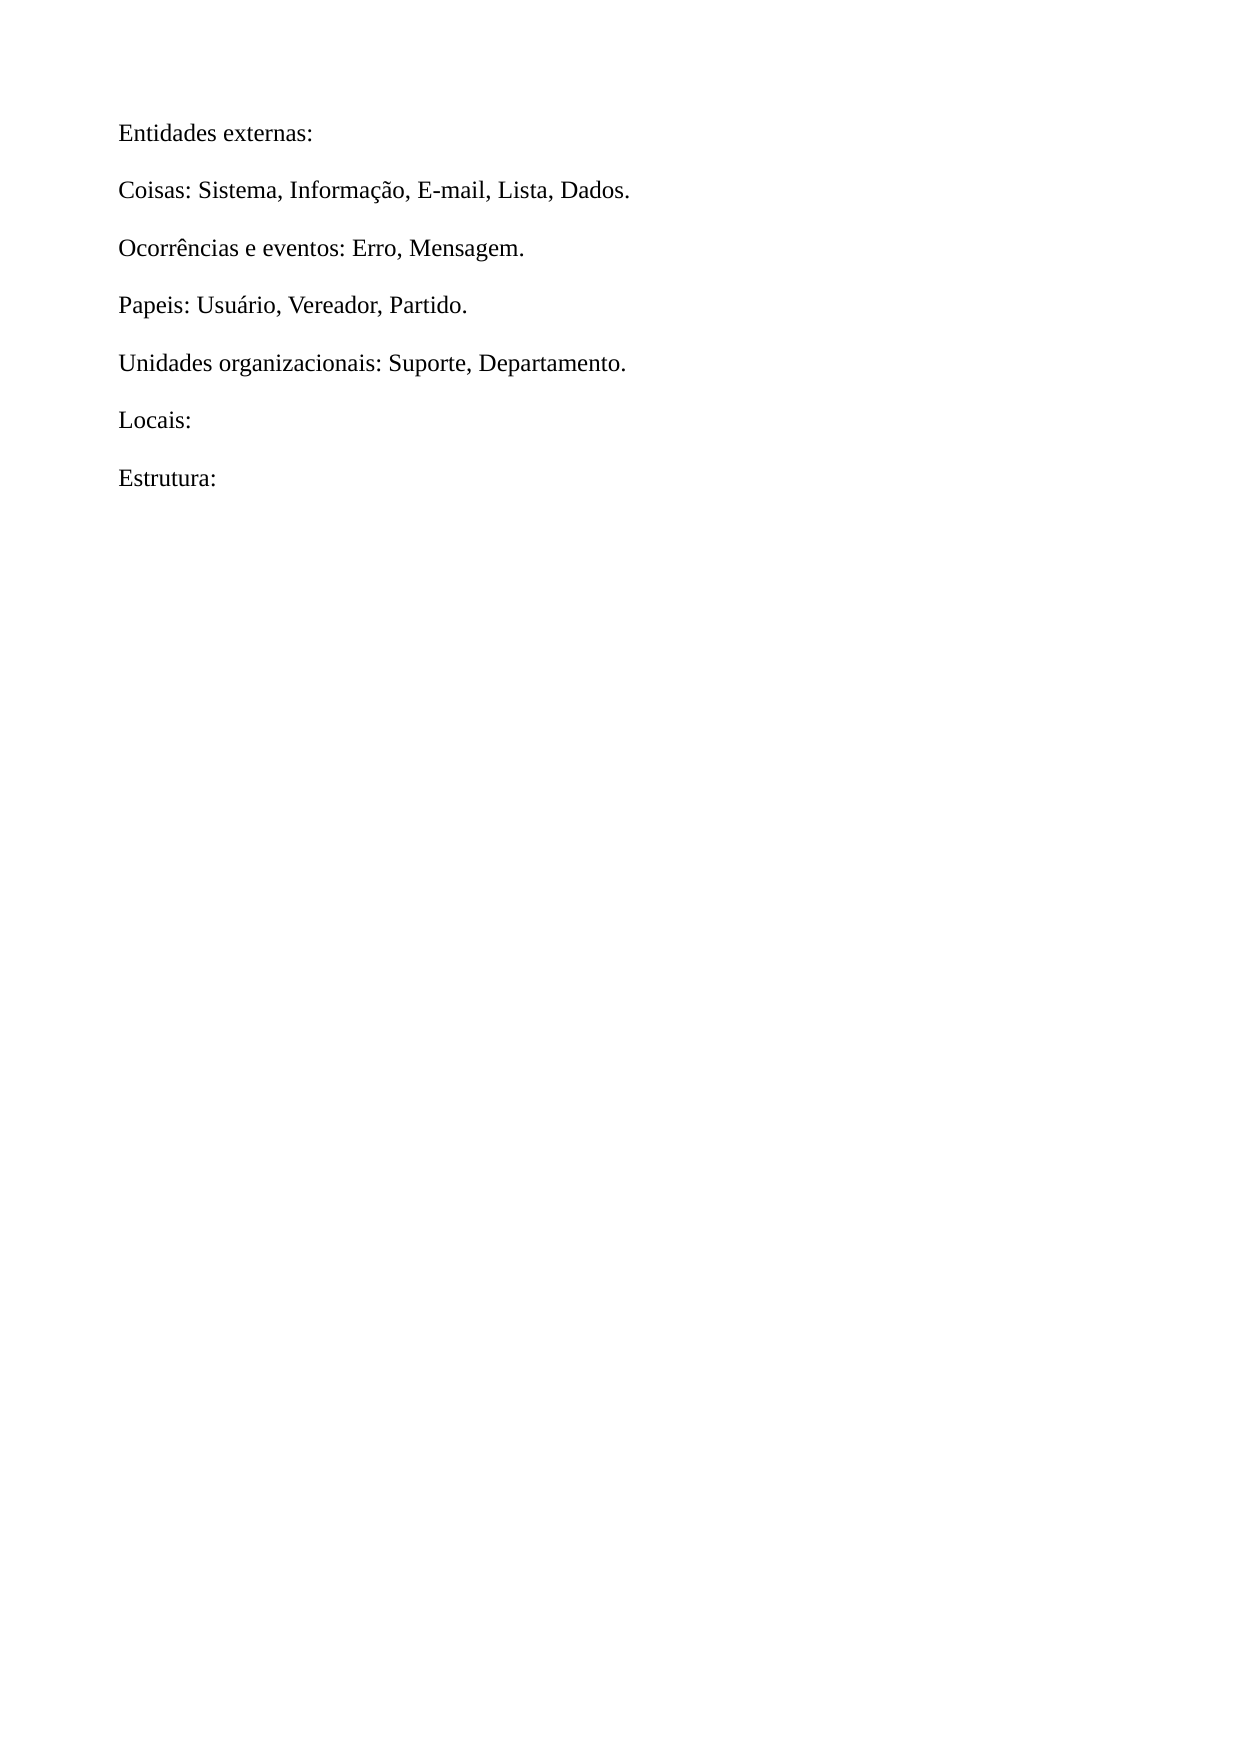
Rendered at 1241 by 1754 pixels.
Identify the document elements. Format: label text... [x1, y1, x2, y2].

text Entidades externas: [118, 118, 1122, 147]
text Ocorrências e eventos: Erro, Mensagem. [118, 233, 1122, 262]
text Estrutura: [118, 463, 1122, 492]
text Unidades organizacionais: Suporte, Departamento. [118, 348, 1122, 377]
text Papeis: Usuário, Vereador, Partido. [118, 291, 1122, 319]
text Coisas: Sistema, Informação, E-mail, Lista, Dados. [118, 176, 1122, 204]
text Locais: [118, 406, 1122, 434]
